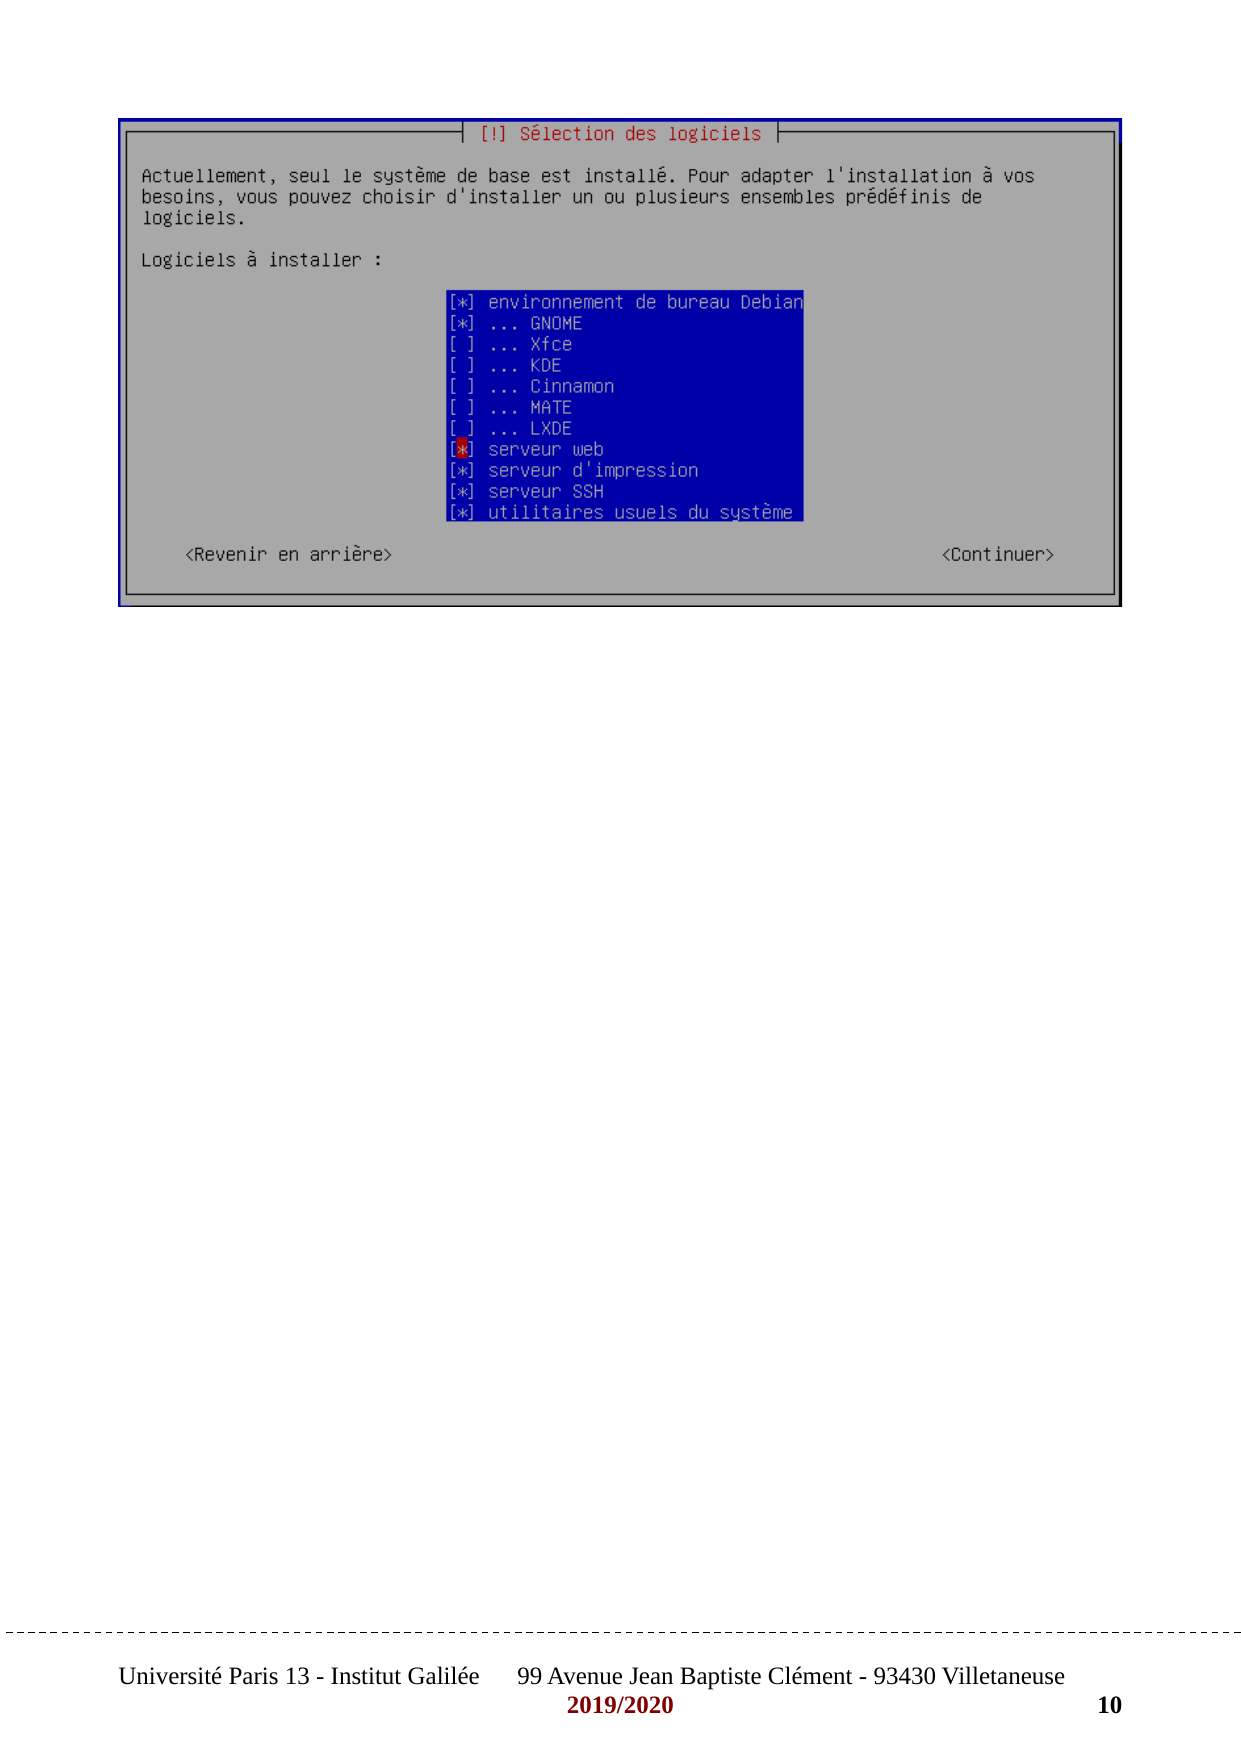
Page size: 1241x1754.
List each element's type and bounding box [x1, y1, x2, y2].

picture [118, 118, 1123, 607]
